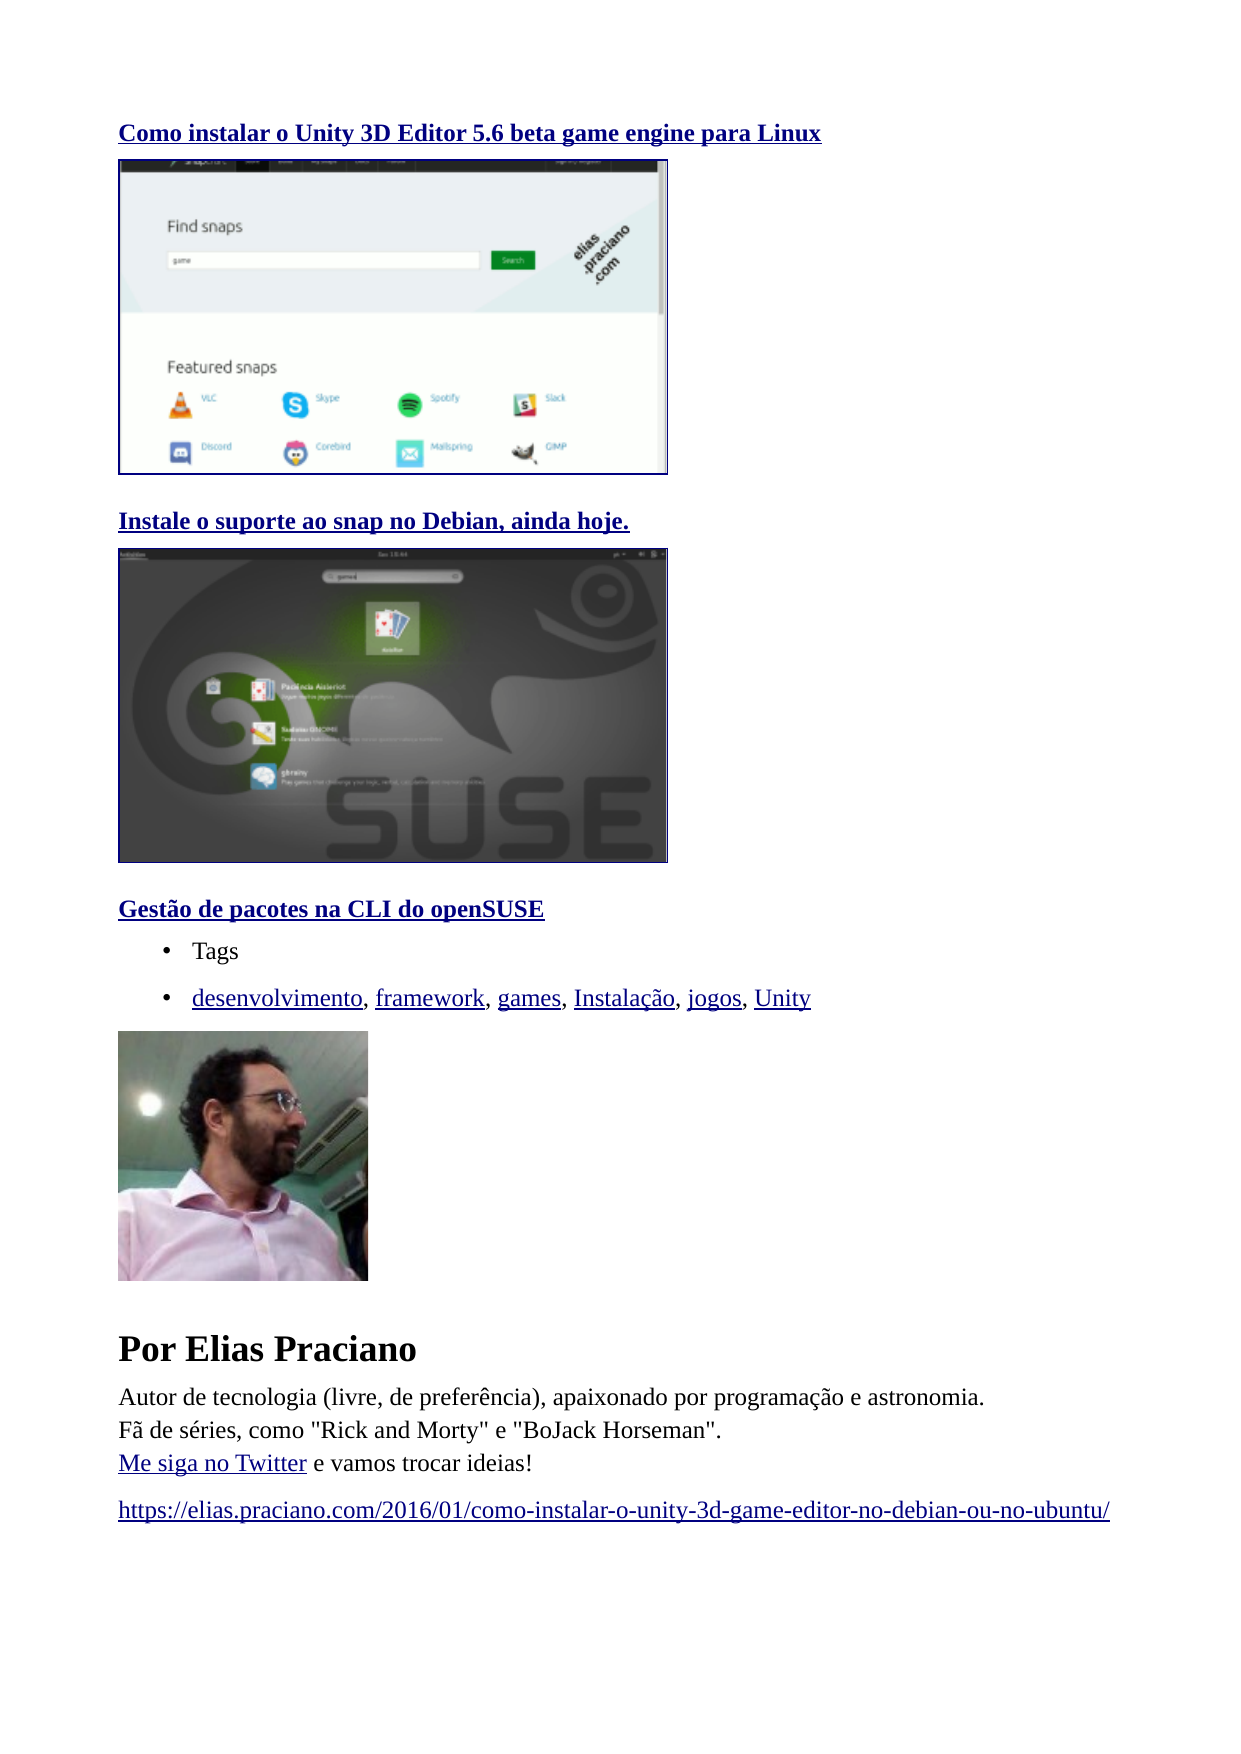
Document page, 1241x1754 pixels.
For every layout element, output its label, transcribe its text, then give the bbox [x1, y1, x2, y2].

list Tags [162, 936, 1122, 964]
subtitle Por Elias Praciano [118, 1326, 1122, 1369]
subtitle Como instalar o Unity 3D Editor 5.6 beta game engine para Linux [118, 118, 1122, 147]
text Autor de tecnologia (livre, de preferência), apaixonado por programação e astronomia. Fã de séries, como "Rick and Morty" e "BoJack Horseman". Me siga no Twitter e vamos trocar ideias! [118, 1382, 1122, 1477]
picture [120, 161, 667, 473]
list desenvolvimento, framework, games, Instalação, jogos, Unity [162, 983, 1122, 1012]
subtitle Gestão de pacotes na CLI do openSUSE [118, 894, 1122, 923]
text https://elias.praciano.com/2016/01/como-instalar-o-unity-3d-game-editor-no-debian-ou-no-ubuntu/ [118, 1495, 1122, 1524]
picture [120, 549, 667, 862]
subtitle Instale o suporte ao snap no Debian, ainda hoje. [118, 506, 1122, 535]
picture [118, 1031, 369, 1281]
